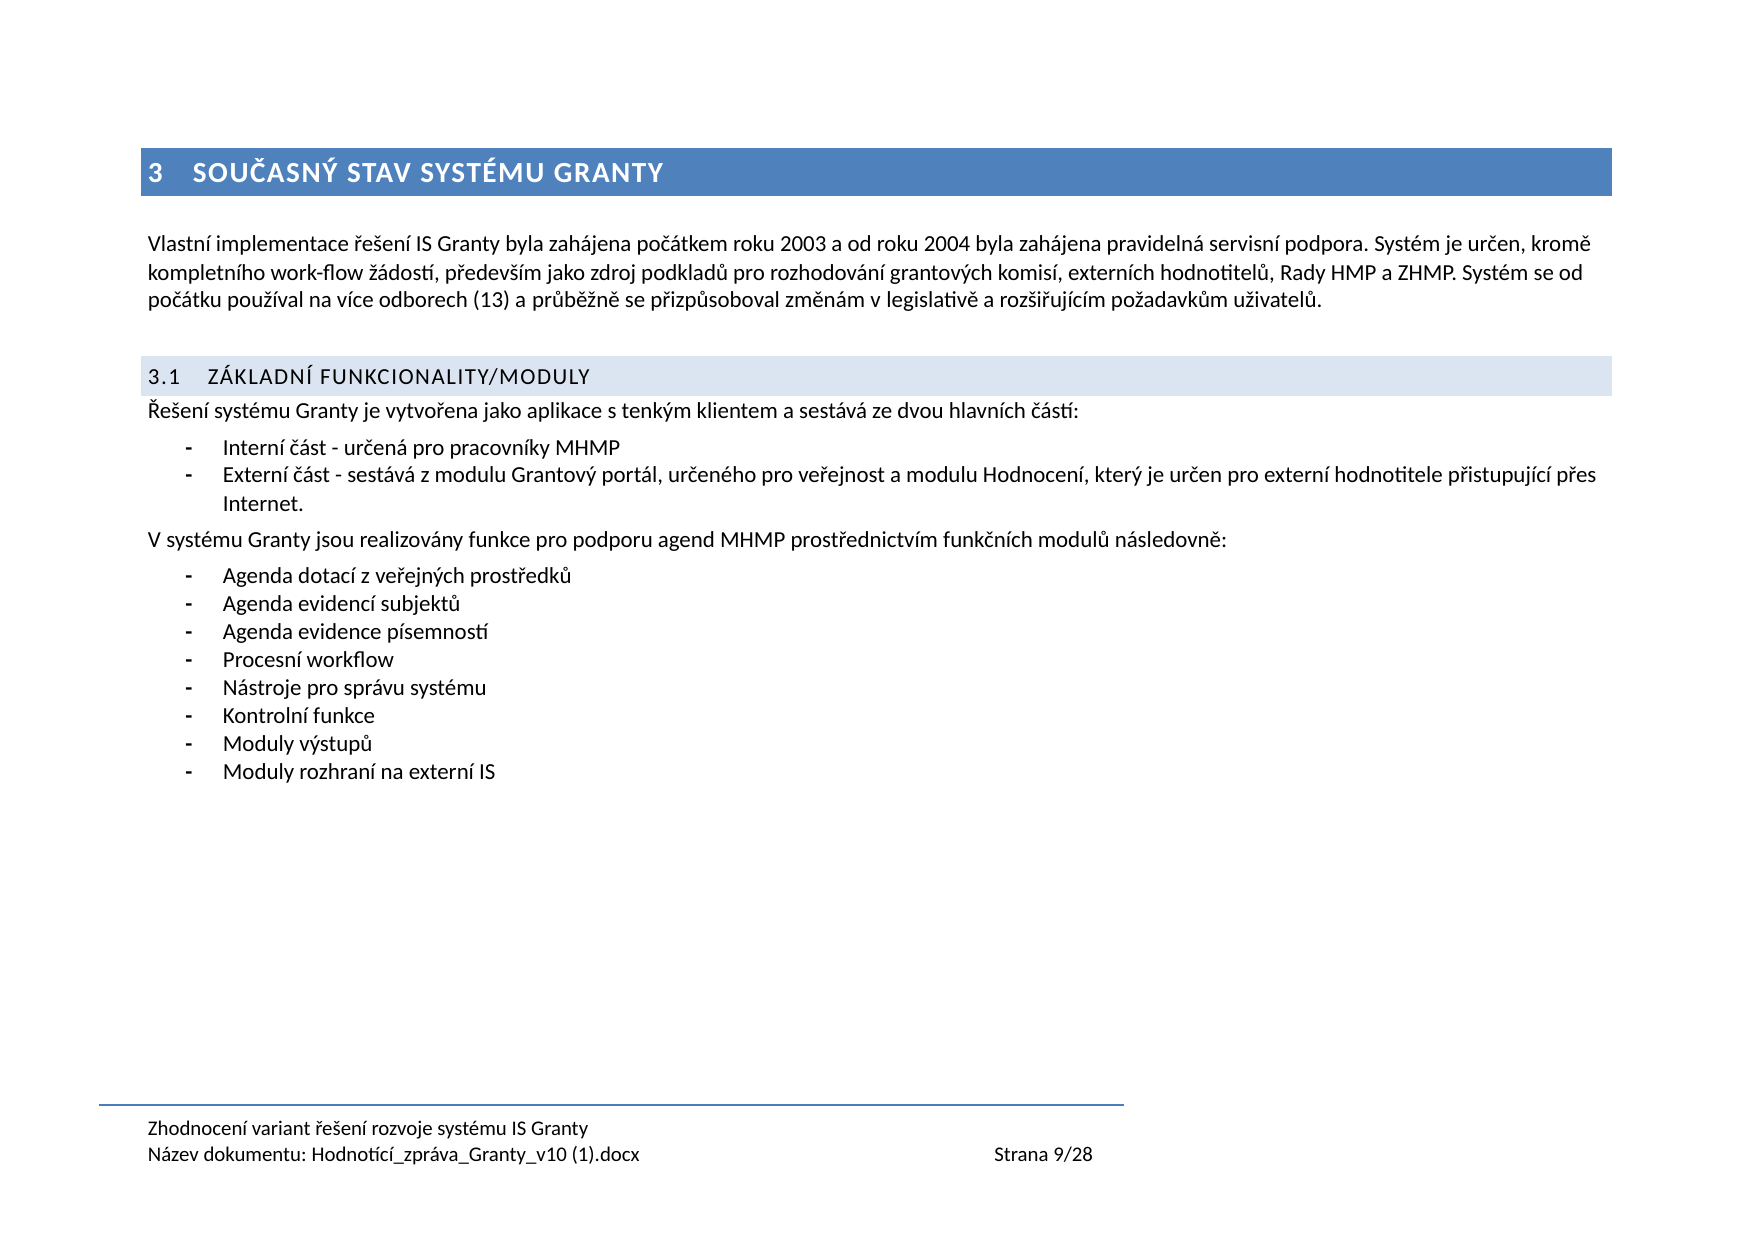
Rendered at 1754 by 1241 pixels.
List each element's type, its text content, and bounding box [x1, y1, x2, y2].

text Vlastní implementace řešení IS Granty byla zahájena počátkem roku 2003 a od roku 2004 byla zahájena pravidelná servisní podpora. Systém je určen, kromě kompletního work-flow žádostí, především jako zdroj podkladů pro rozhodování grantových komisí, externích hodnotitelů, Rady HMP a ZHMP. Systém se od počátku používal na více odborech (13) a průběžně se přizpůsoboval změnám v legislativě a rozšiřujícím požadavkům uživatelů. [148, 229, 1606, 314]
subtitle SOUČASNÝ STAV SYSTÉMU GRANTY [148, 154, 1606, 189]
list Externí část - sestává z modulu Grantový portál, určeného pro veřejnost a modulu Hodnocení, který je určen pro externí hodnotitele přistupující přes Internet. [185, 461, 1606, 517]
list Moduly výstupů [185, 729, 1606, 757]
list Agenda dotací z veřejných prostředků [185, 561, 1606, 589]
list Procesní workflow [185, 645, 1606, 673]
list Moduly rozhraní na externí IS [185, 757, 1606, 786]
subtitle Základní funkcionality/moduly [148, 362, 1606, 390]
text Řešení systému Granty je vytvořena jako aplikace s tenkým klientem a sestává ze dvou hlavních částí: [148, 396, 1606, 424]
list Interní část - určená pro pracovníky MHMP [185, 433, 1606, 461]
list Kontrolní funkce [185, 701, 1606, 729]
list Agenda evidencí subjektů [185, 589, 1606, 617]
list Agenda evidence písemností [185, 617, 1606, 645]
list Nástroje pro správu systému [185, 673, 1606, 701]
text V systému Granty jsou realizovány funkce pro podporu agend MHMP prostřednictvím funkčních modulů následovně: [148, 525, 1606, 553]
